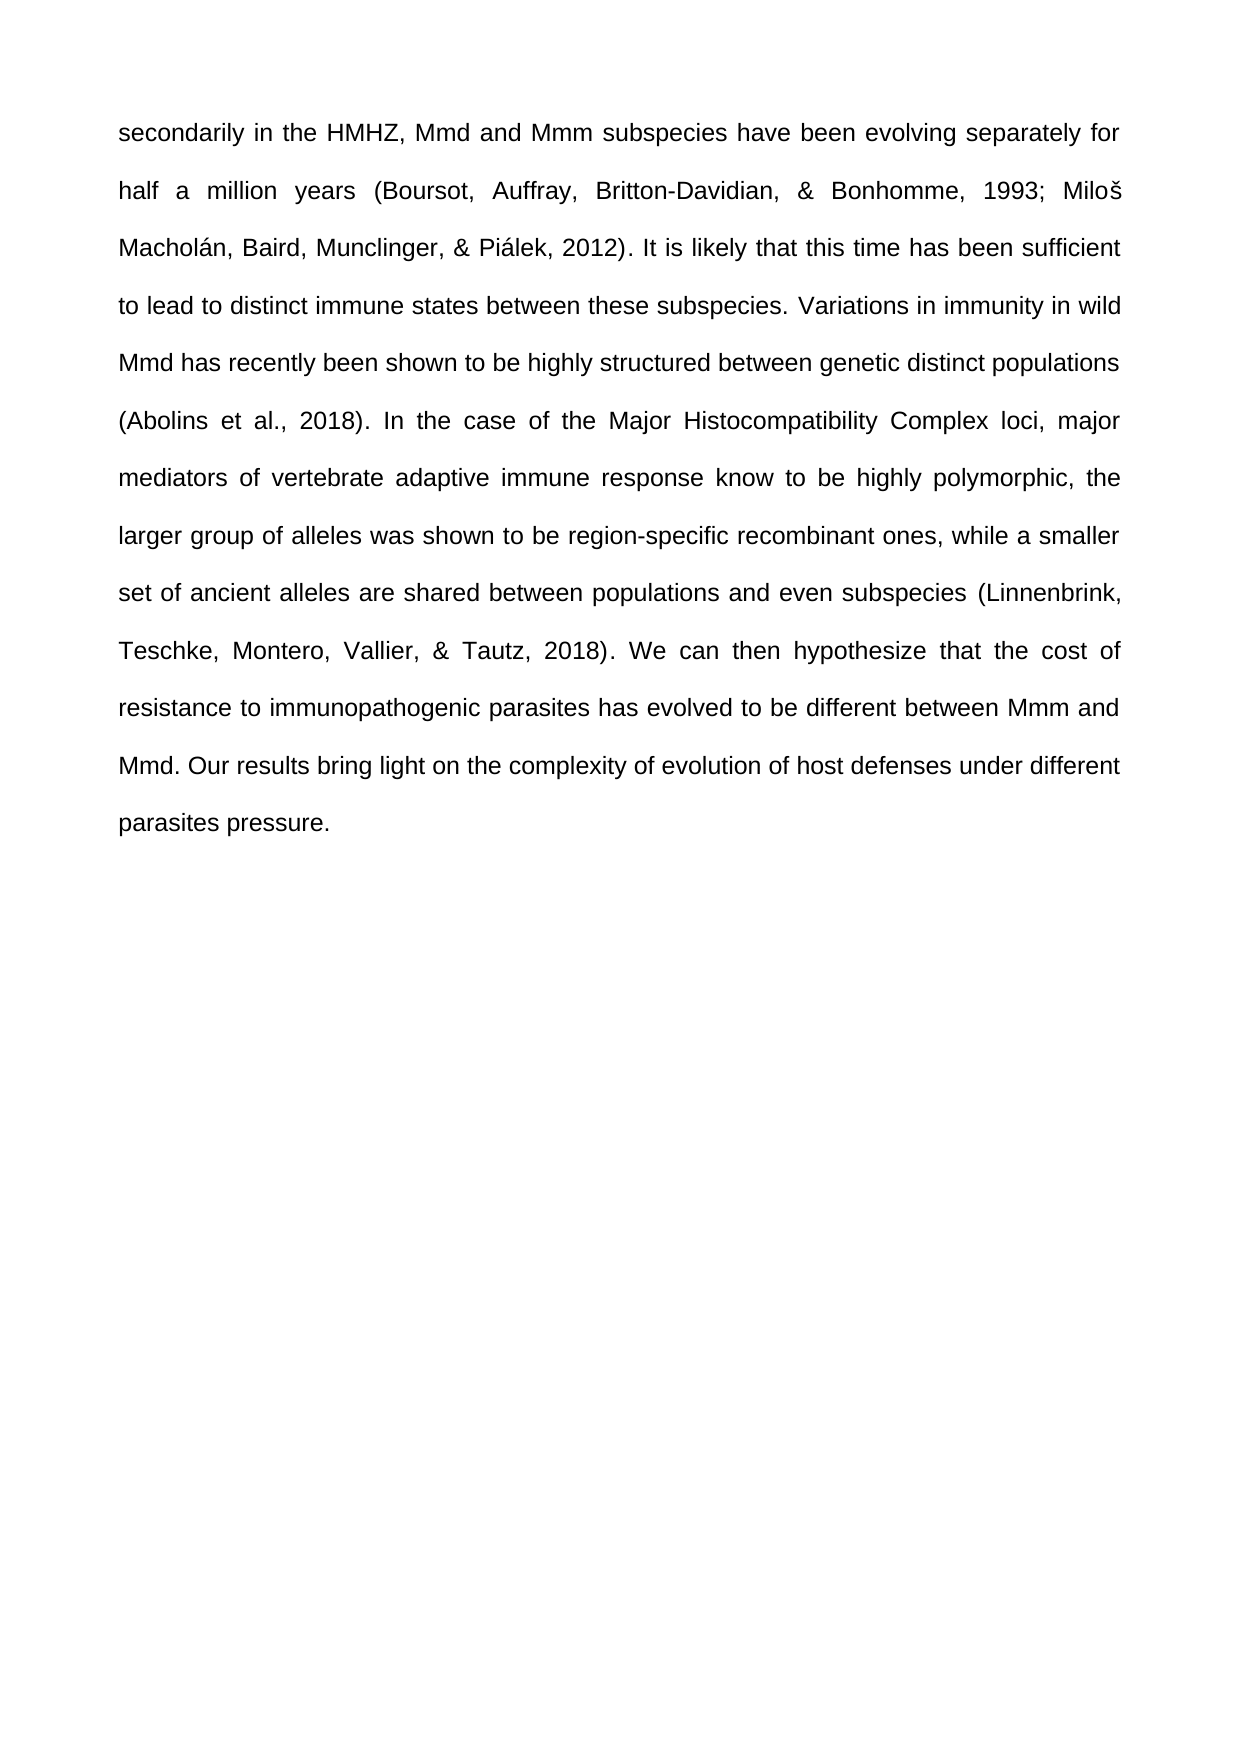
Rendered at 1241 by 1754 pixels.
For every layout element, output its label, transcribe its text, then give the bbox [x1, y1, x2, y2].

text secondarily in the HMHZ, Mmd and Mmm subspecies have been evolving separately for half a million years (Boursot, Auffray, Britton-Davidian, & Bonhomme, 1993; Miloš Macholán, Baird, Munclinger, & Piálek, 2012). It is likely that this time has been sufficient to lead to distinct immune states between these subspecies. Variations in immunity in wild Mmd has recently been shown to be highly structured between genetic distinct populations (Abolins et al., 2018). In the case of the Major Histocompatibility Complex loci, major mediators of vertebrate adaptive immune response know to be highly polymorphic, the larger group of alleles was shown to be region-specific recombinant ones, while a smaller set of ancient alleles are shared between populations and even subspecies (Linnenbrink, Teschke, Montero, Vallier, & Tautz, 2018). We can then hypothesize that the cost of resistance to immunopathogenic parasites has evolved to be different between Mmm and Mmd. Our results bring light on the complexity of evolution of host defenses under different parasites pressure. [118, 118, 1122, 837]
